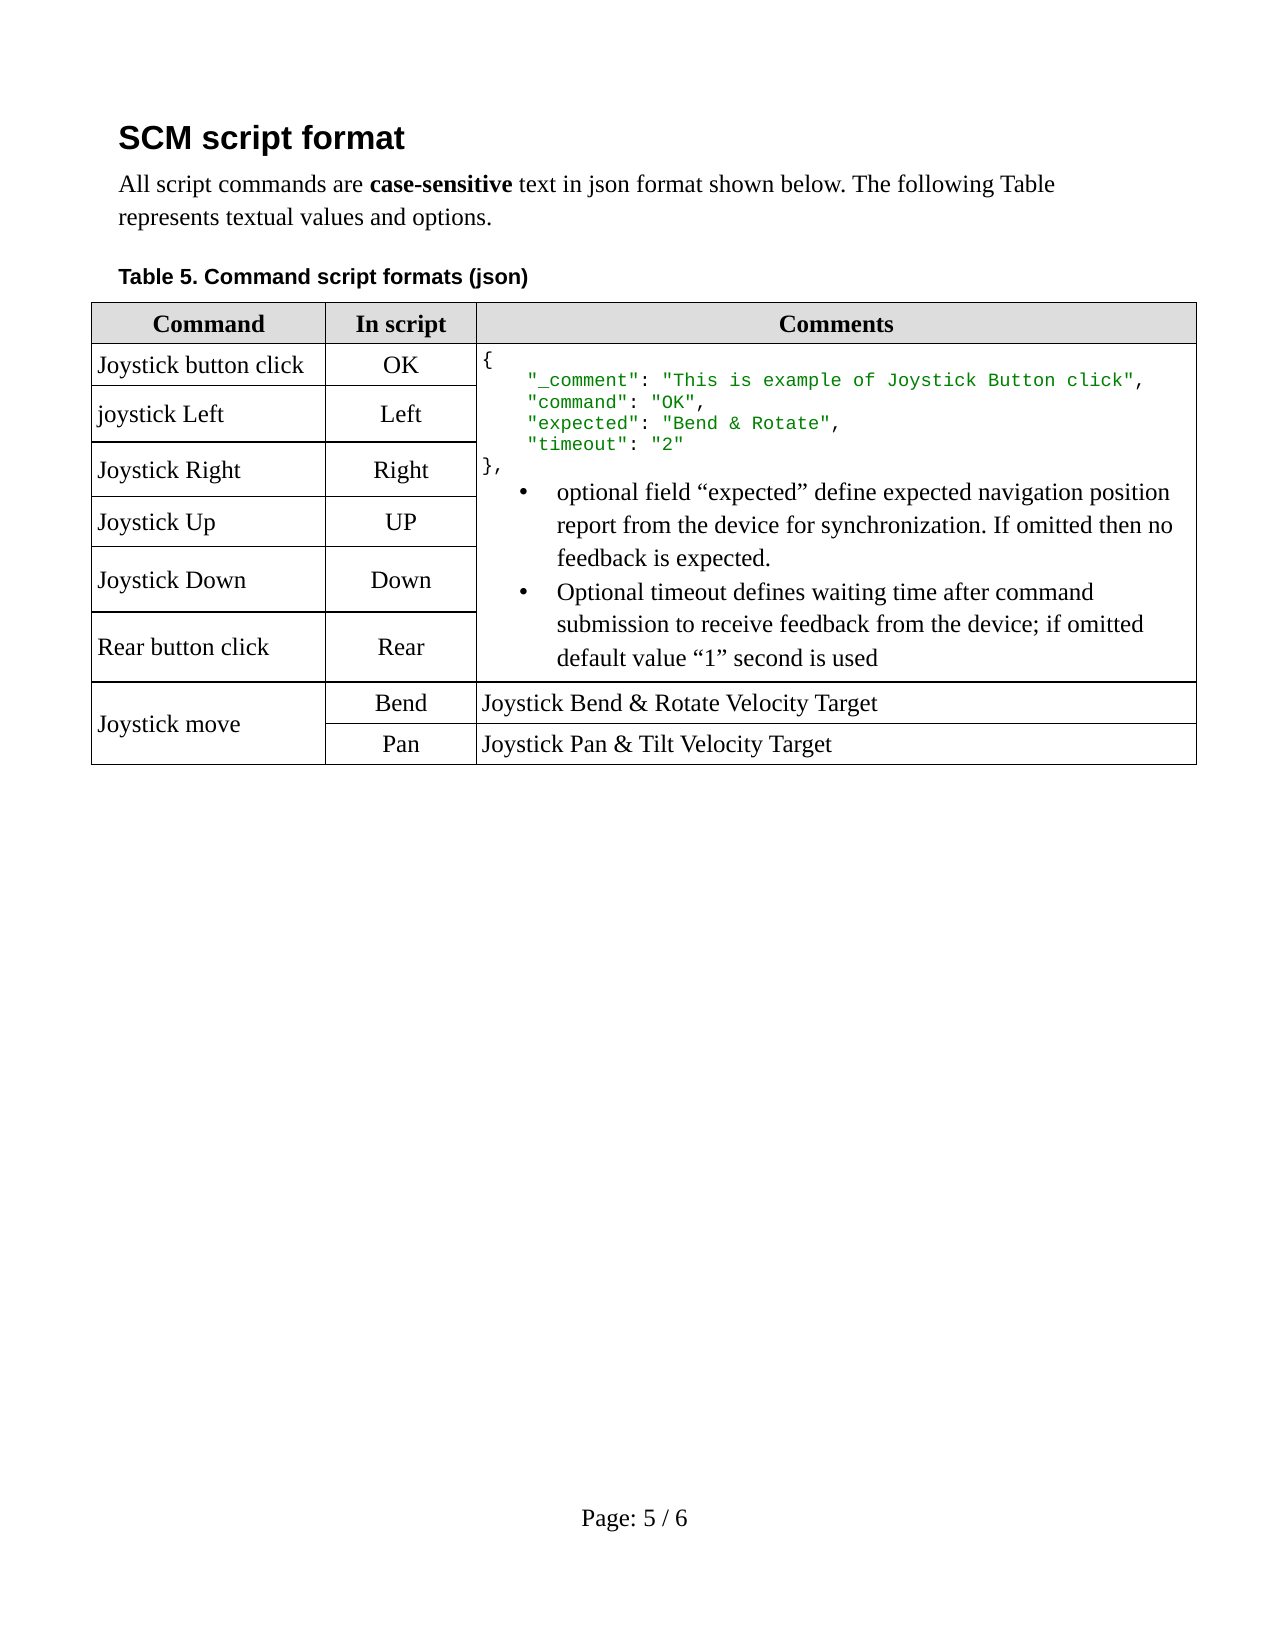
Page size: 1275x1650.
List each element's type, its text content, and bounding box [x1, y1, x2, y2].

table_cell Joystick Up [92, 497, 325, 546]
table_cell Down [326, 547, 476, 611]
subtitle SCM script format [118, 118, 1157, 157]
table_cell OK [326, 344, 476, 384]
table_header Command [92, 303, 325, 343]
table_cell Joystick Right [92, 443, 325, 496]
table_cell UP [326, 497, 476, 546]
table_cell Joystick move [92, 683, 325, 764]
table_cell Joystick button click [92, 344, 325, 384]
subtitle Table 5. Command script formats (json) [118, 264, 1157, 289]
table_cell joystick Left [92, 386, 325, 441]
table_cell Left [326, 386, 476, 441]
table_cell Pan [326, 724, 476, 764]
table_cell Rear [326, 613, 476, 681]
table_cell Joystick Down [92, 547, 325, 611]
table_cell Joystick Bend & Rotate Velocity Target [477, 683, 1196, 723]
table_header In script [326, 303, 476, 343]
text All script commands are case-sensitive text in json format shown below. The following Table represents textual values and options. [118, 169, 1157, 231]
table_cell Joystick Pan & Tilt Velocity Target [477, 724, 1196, 764]
table_cell Right [326, 443, 476, 496]
table_header Comments [477, 303, 1196, 343]
table_cell Rear button click [92, 613, 325, 681]
table_cell Bend [326, 683, 476, 723]
table_cell { "_comment": "This is example of Joystick Button click", "command": "OK", "expected": "Bend & Rotate", "timeout": "2" }, optional field “expected” define expected navigation position report from the device for synchronization. If omitted then no feedback is expected. Optional timeout defines waiting time after command submission to receive feedback from the device; if omitted default value “1” second is used [477, 344, 1196, 681]
